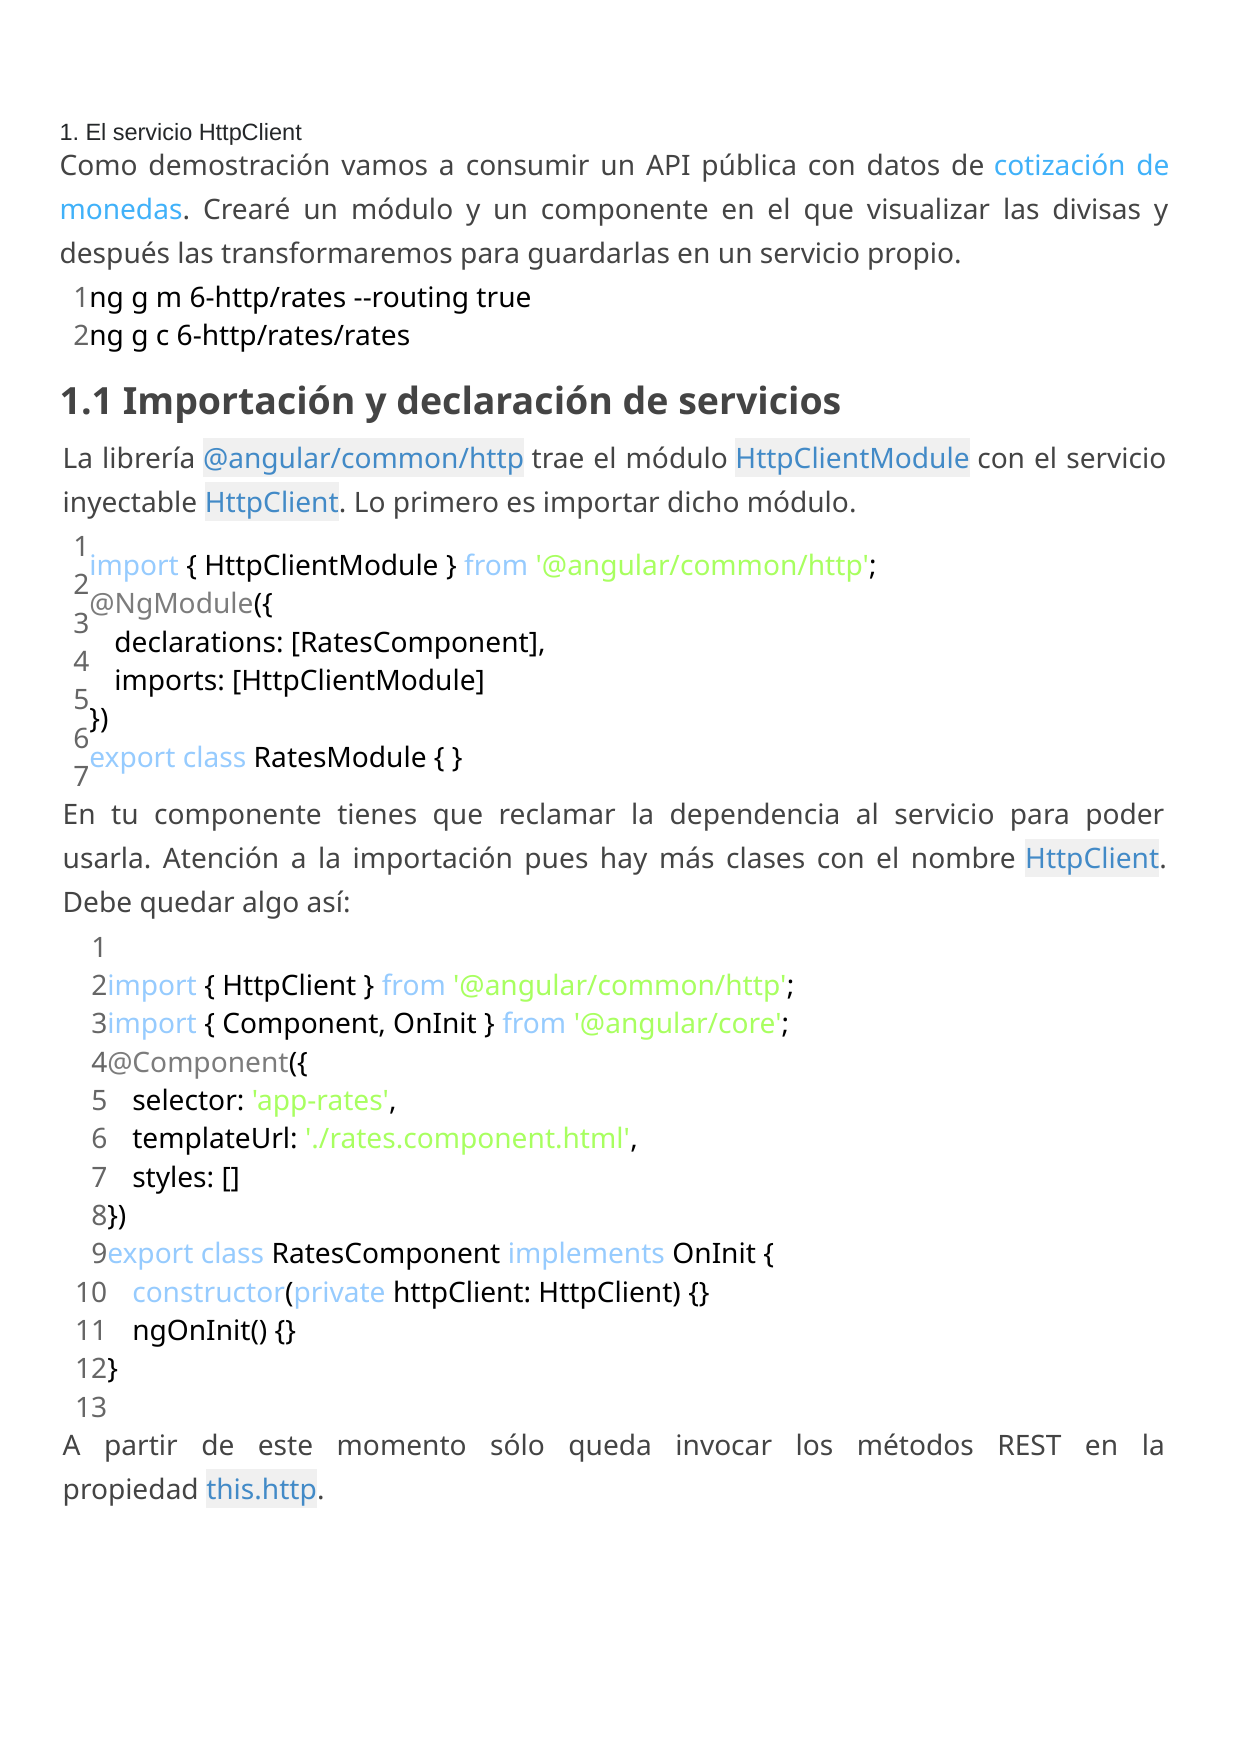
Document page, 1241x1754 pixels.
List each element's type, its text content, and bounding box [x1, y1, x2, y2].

text Como demostración vamos a consumir un API pública con datos de cotización de monedas. Crearé un módulo y un componente en el que visualizar las divisas y después las transformaremos para guardarlas en un servicio propio. [59, 145, 1170, 271]
text La librería @angular/common/http trae el módulo HttpClientModule con el servicio inyectable HttpClient. Lo primero es importar dicho módulo. [62, 438, 1167, 521]
table_header 1 2 3 4 5 6 7 8 9 10 11 12 13 [59, 927, 107, 1425]
table_header import { HttpClient } from '@angular/common/http'; import { Component, OnInit } from '@angular/core'; @Component({ selector: 'app-rates', templateUrl: './rates.component.html', styles: [] }) export class RatesComponent implements OnInit { constructor(private httpClient: HttpClient) {} ngOnInit() {} } [107, 927, 864, 1425]
table_header import { HttpClientModule } from '@angular/common/http'; @NgModule({ declarations: [RatesComponent], imports: [HttpClientModule] }) export class RatesModule { } [89, 526, 948, 795]
table_header 1 2 3 4 5 6 7 [59, 526, 89, 795]
table_header ng g m 6-http/rates --routing true ng g c 6-http/rates/rates [89, 277, 574, 354]
text A partir de este momento sólo queda invocar los métodos REST en la propiedad this.http. [62, 1425, 1167, 1508]
subtitle 1.1 Importación y declaración de servicios [59, 375, 1170, 426]
subtitle 1. El servicio HttpClient [59, 118, 1170, 145]
text En tu componente tienes que reclamar la dependencia al servicio para poder usarla. Atención a la importación pues hay más clases con el nombre HttpClient. Debe quedar algo así: [62, 795, 1167, 921]
table_header 1 2 [59, 277, 89, 354]
